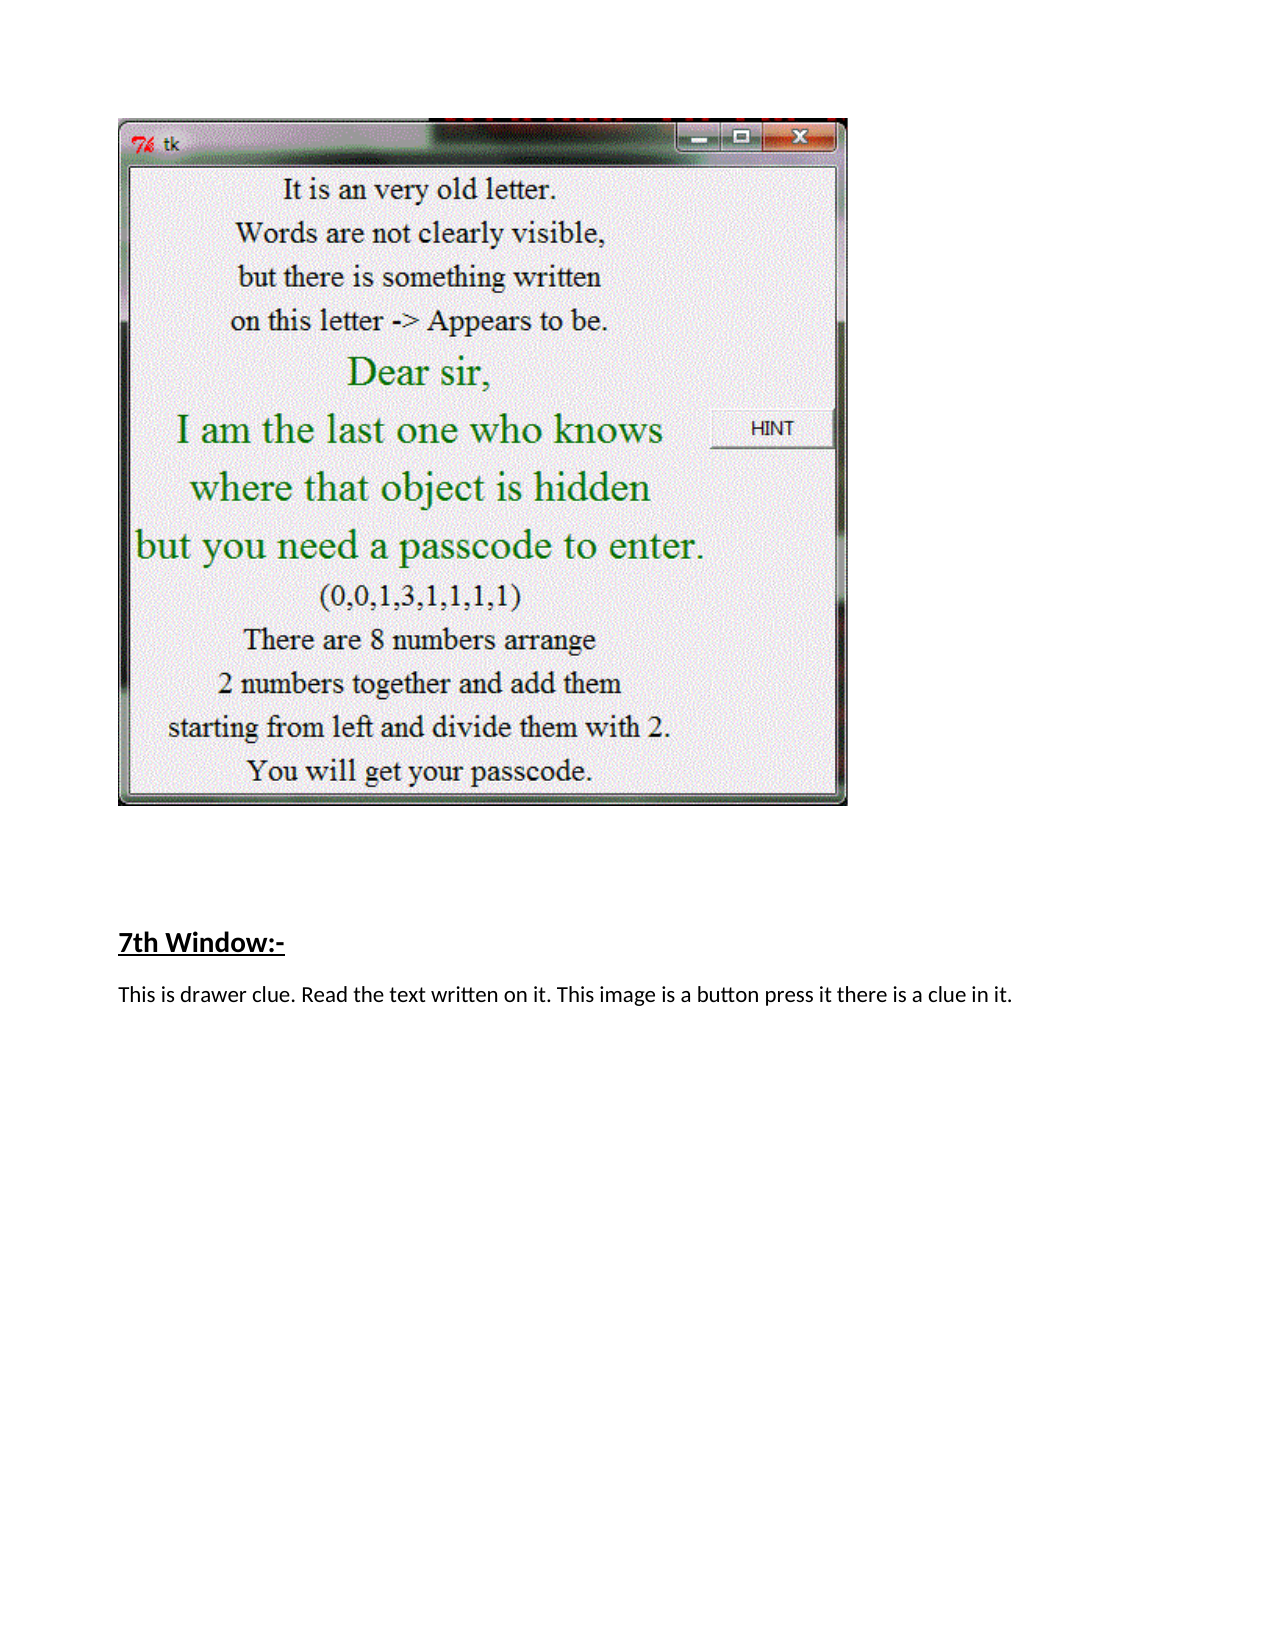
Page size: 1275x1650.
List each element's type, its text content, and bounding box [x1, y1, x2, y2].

text This is drawer clue. Read the text written on it. This image is a button press it there is a clue in it. [118, 981, 1157, 1009]
text 7th Window:- [118, 924, 1157, 960]
